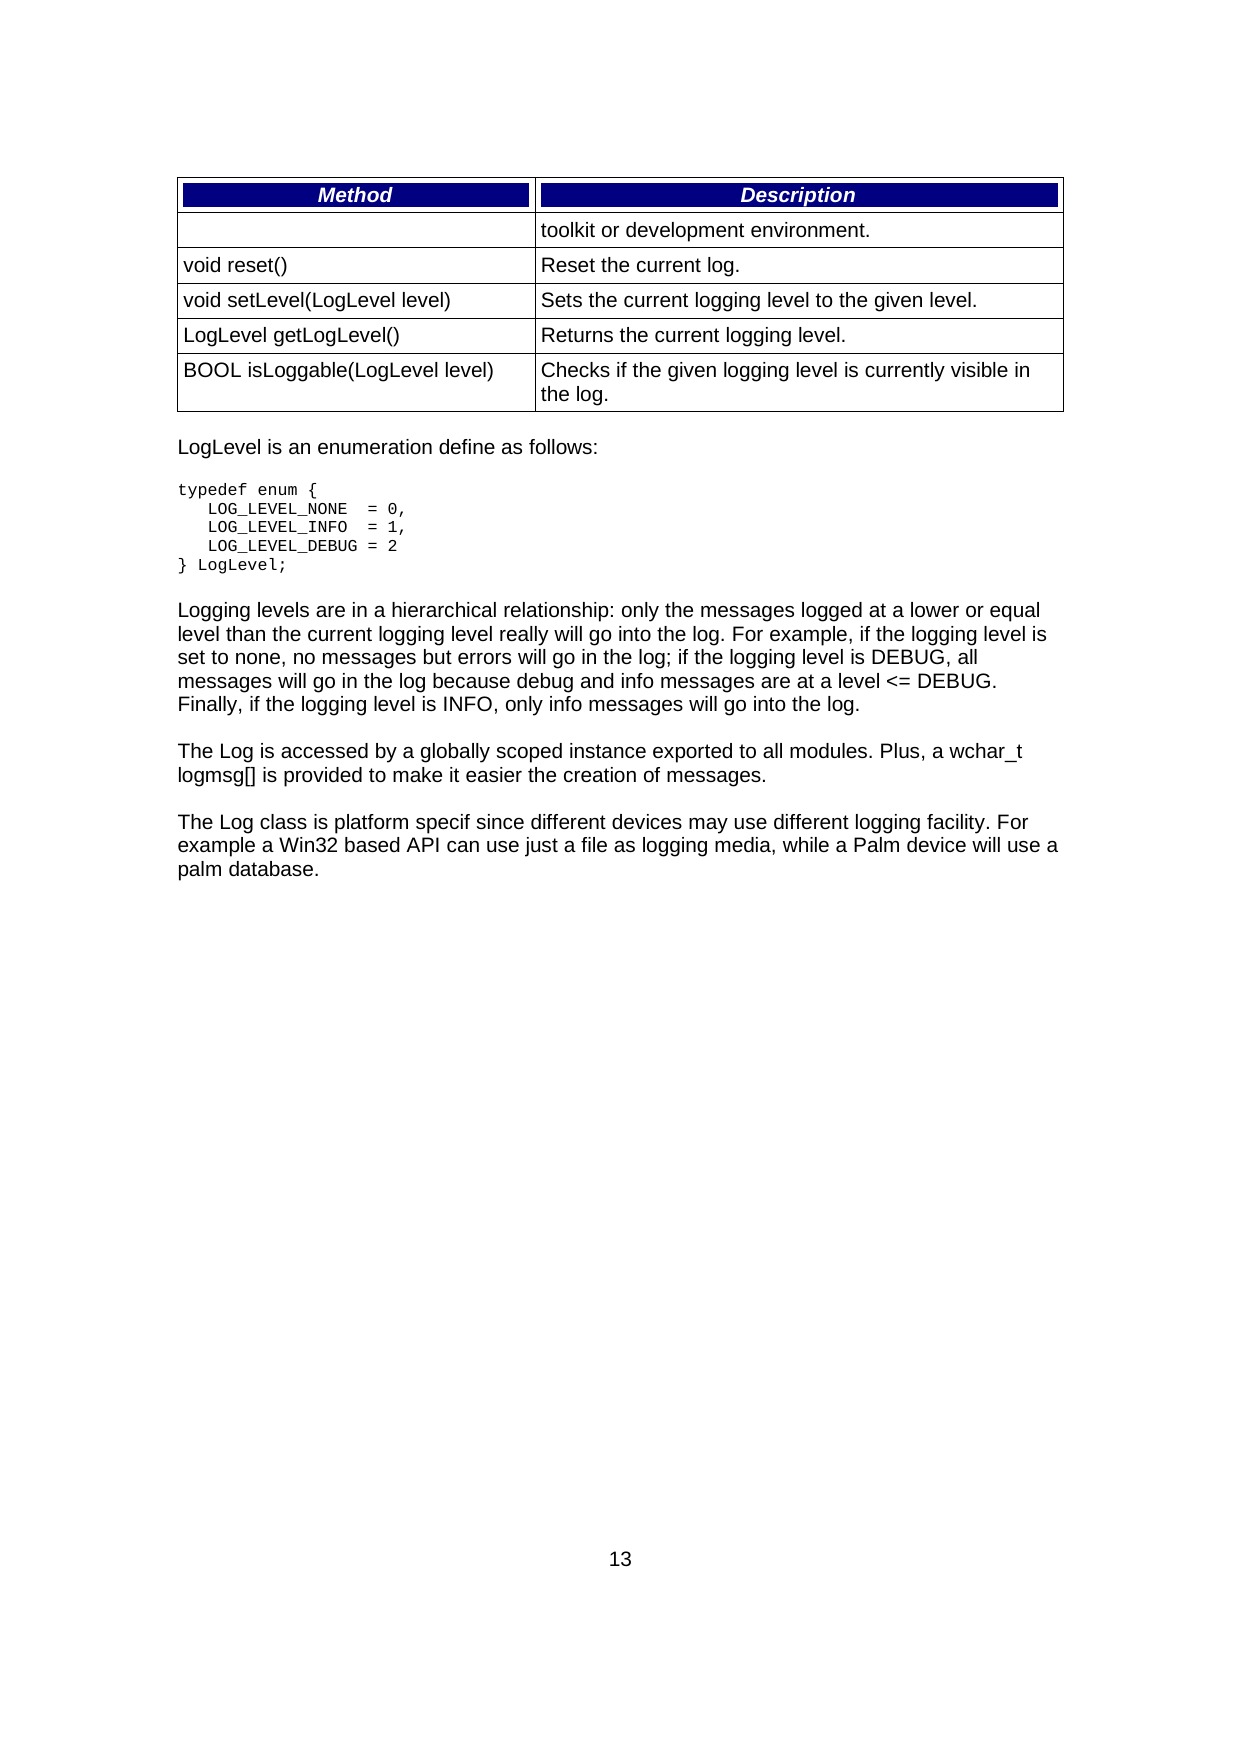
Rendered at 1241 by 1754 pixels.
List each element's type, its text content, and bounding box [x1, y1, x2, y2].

text The Log is accessed by a globally scoped instance exported to all modules. Plus, a wchar_t logmsg[] is provided to make it easier the creation of messages. [177, 740, 1063, 787]
table_header Method [178, 178, 535, 212]
table_cell LogLevel getLogLevel() [178, 319, 535, 353]
table_cell Returns the current logging level. [536, 319, 1063, 353]
table_cell [178, 213, 535, 247]
text LOG_LEVEL_DEBUG = 2 [177, 538, 1063, 556]
table_cell Checks if the given logging level is currently visible in the log. [536, 354, 1063, 411]
table_cell BOOL isLoggable(LogLevel level) [178, 354, 535, 411]
text LOG_LEVEL_INFO = 1, [177, 519, 1063, 538]
text LogLevel is an enumeration define as follows: [177, 435, 1063, 459]
table_cell void setLevel(LogLevel level) [178, 284, 535, 318]
table_header Description [536, 178, 1063, 212]
table_cell Reset the current log. [536, 248, 1063, 283]
text LOG_LEVEL_NONE = 0, [177, 501, 1063, 519]
text typedef enum { [177, 482, 1063, 501]
table_cell Sets the current logging level to the given level. [536, 284, 1063, 318]
text The Log class is platform specif since different devices may use different logging facility. For example a Win32 based API can use just a file as logging media, while a Palm device will use a palm database. [177, 810, 1063, 881]
table_cell void reset() [178, 248, 535, 283]
text } LogLevel; [177, 556, 1063, 575]
text Logging levels are in a hierarchical relationship: only the messages logged at a lower or equal level than the current logging level really will go into the log. For example, if the logging level is set to none, no messages but errors will go in the log; if the logging level is DEBUG, all messages will go in the log because debug and info messages are at a level <= DEBUG. Finally, if the logging level is INFO, only info messages will go into the log. [177, 598, 1063, 716]
table_cell toolkit or development environment. [536, 213, 1063, 247]
